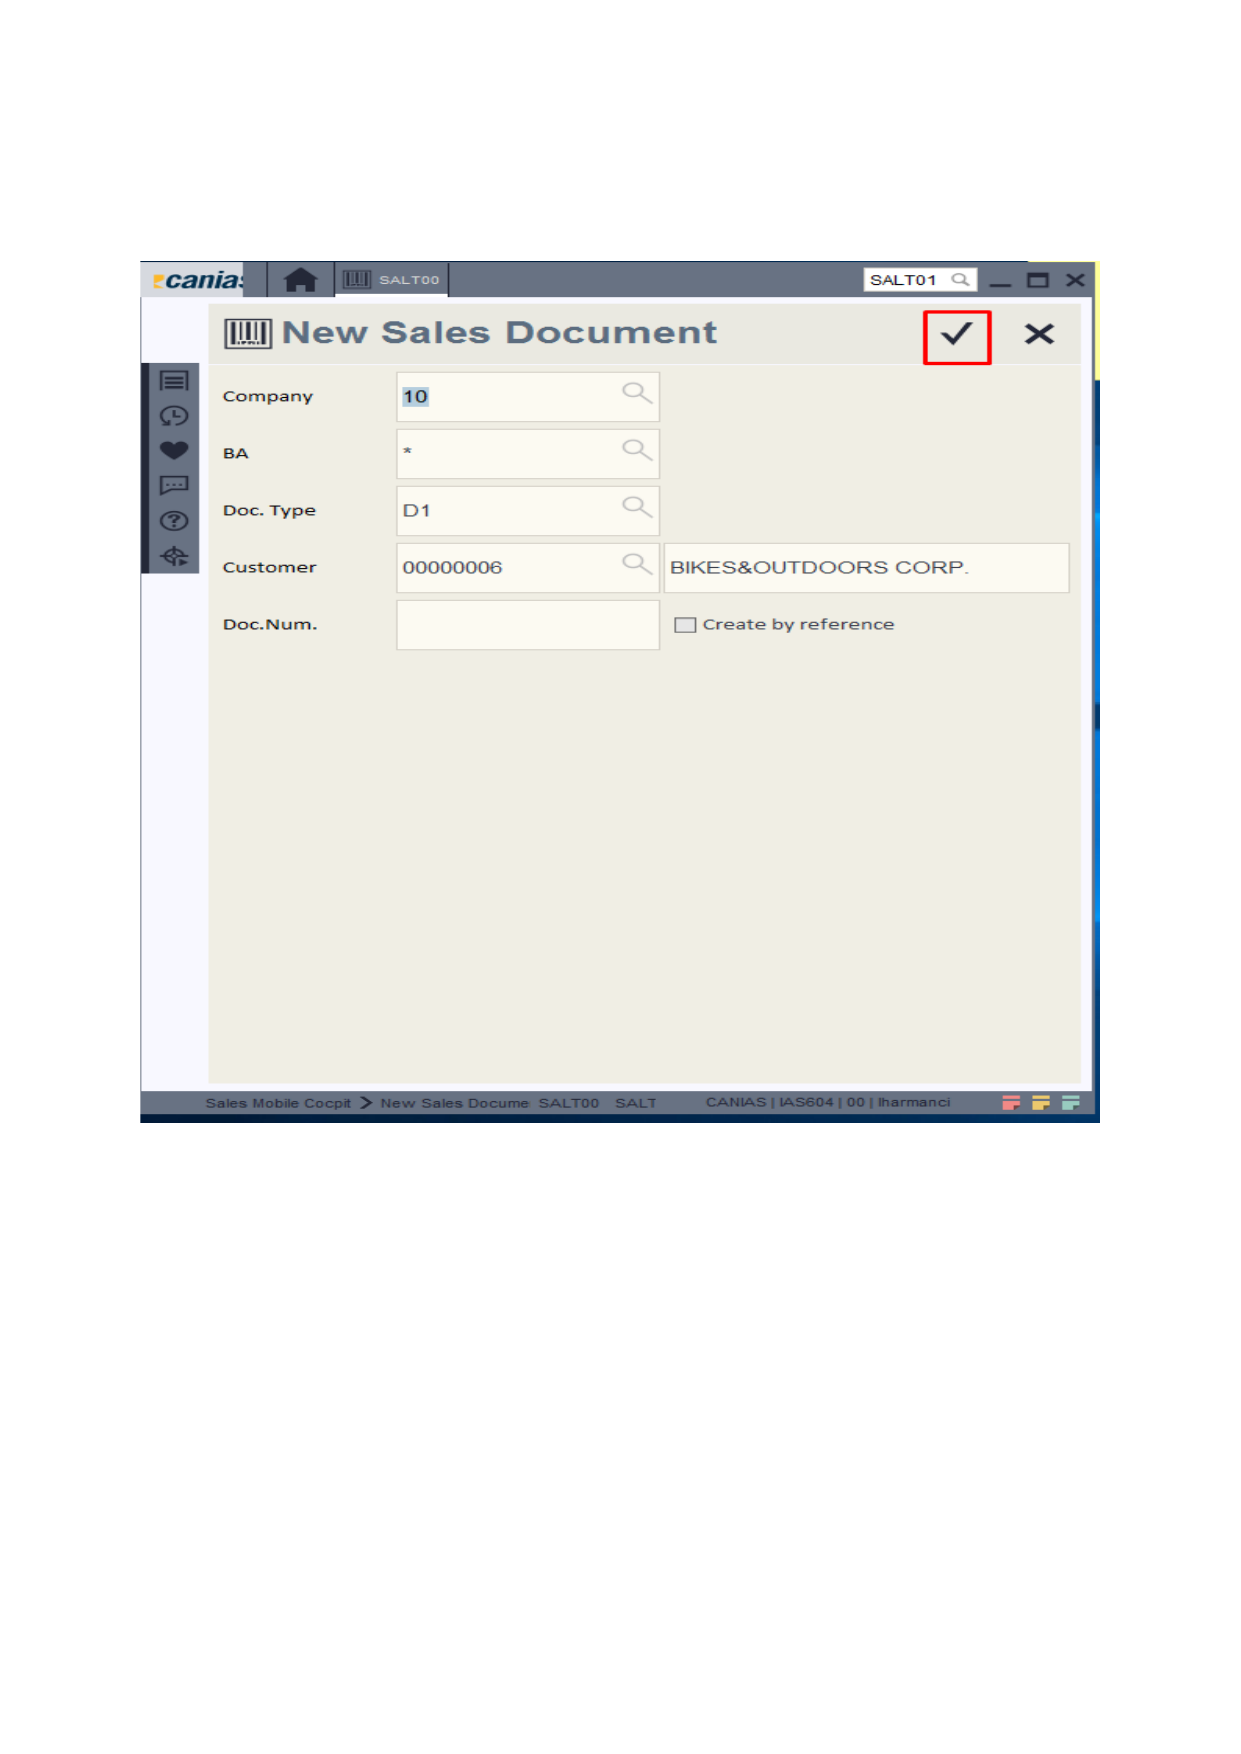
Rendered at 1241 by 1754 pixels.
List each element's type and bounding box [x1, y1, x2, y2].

picture [140, 261, 1100, 1123]
